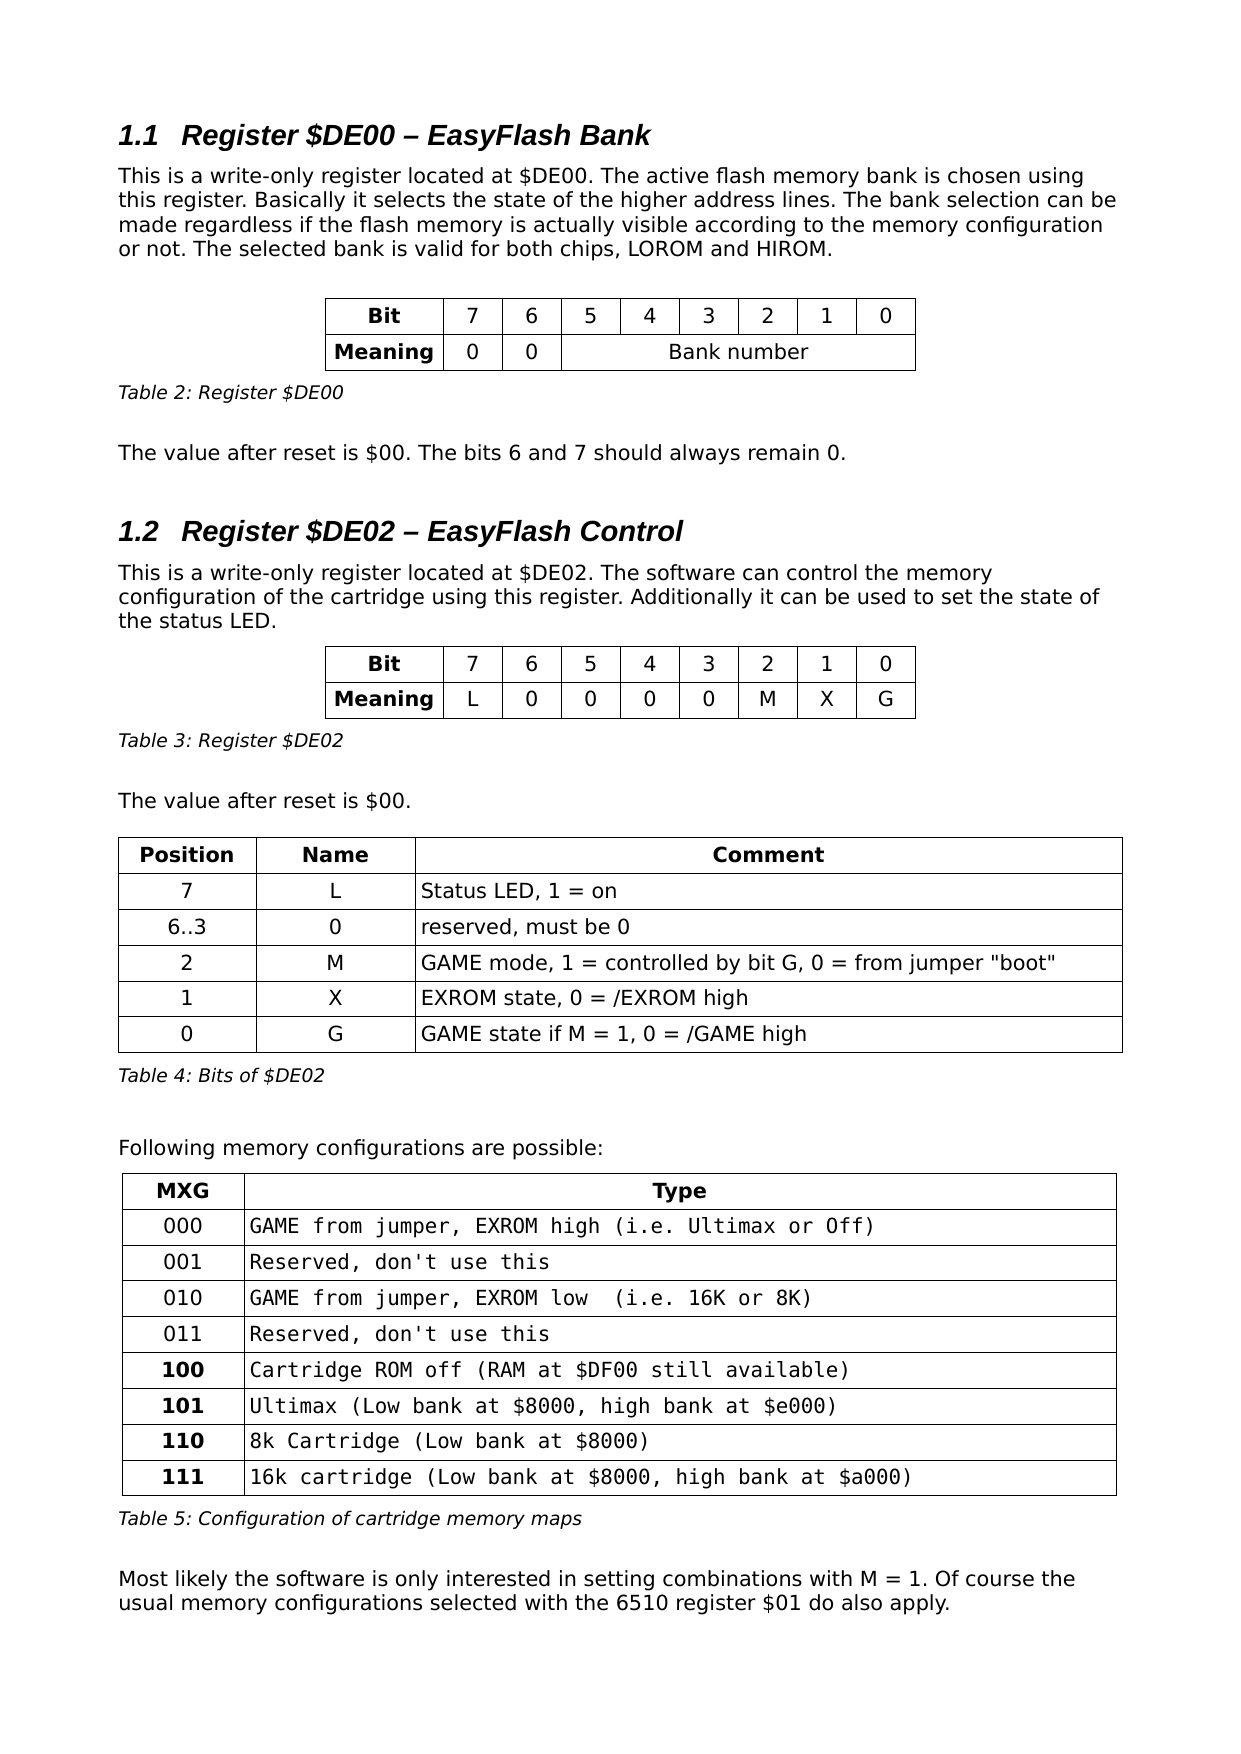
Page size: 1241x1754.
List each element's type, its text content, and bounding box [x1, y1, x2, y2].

table_cell GAME state if M = 1, 0 = /GAME high [416, 1017, 1122, 1052]
table_cell 0 [503, 683, 561, 717]
text The value after reset is $00. [118, 789, 1122, 813]
subtitle Register $DE00 – EasyFlash Bank [118, 118, 1122, 152]
table_cell X [798, 683, 856, 717]
table_header Bit [326, 647, 443, 682]
text This is a write-only register located at $DE02. The software can control the memory configuration of the cartridge using this register. Additionally it can be used to set the state of the status LED. [118, 561, 1122, 633]
table_header 5 [562, 647, 620, 682]
table_header 3 [680, 647, 738, 682]
table_header 6 [503, 647, 561, 682]
table_header MXG [123, 1174, 244, 1209]
table_header Type [245, 1174, 1116, 1209]
table_header 0 [857, 299, 915, 334]
table_header 2 [739, 299, 797, 334]
table_cell Cartridge ROM off (RAM at $DF00 still available) [245, 1353, 1116, 1388]
table_cell EXROM state, 0 = /EXROM high [416, 982, 1122, 1016]
table_cell 0 [119, 1017, 256, 1052]
table_cell GAME from jumper, EXROM high (i.e. Ultimax or Off) [245, 1210, 1116, 1244]
table_cell L [257, 874, 415, 909]
table_cell 100 [123, 1353, 244, 1388]
table_header Bit [326, 299, 443, 334]
table_cell 0 [503, 335, 561, 370]
table_header 0 [857, 647, 915, 682]
text Following memory configurations are possible: [118, 1136, 1122, 1160]
table_cell Meaning [326, 683, 443, 717]
table_cell 7 [119, 874, 256, 909]
table_cell G [257, 1017, 415, 1052]
text The value after reset is $00. The bits 6 and 7 should always remain 0. [118, 441, 1122, 465]
table_cell 101 [123, 1389, 244, 1424]
table_cell GAME from jumper, EXROM low (i.e. 16K or 8K) [245, 1281, 1116, 1316]
table_header 1 [798, 299, 856, 334]
table_cell 16k cartridge (Low bank at $8000, high bank at $a000) [245, 1461, 1116, 1495]
table_cell L [444, 683, 502, 717]
table_cell M [257, 946, 415, 981]
table_header 6 [503, 299, 561, 334]
table_header 3 [680, 299, 738, 334]
table_cell 0 [621, 683, 679, 717]
table_cell 0 [562, 683, 620, 717]
text Table 4: Bits of $DE02 [118, 1065, 1122, 1087]
table_cell 0 [444, 335, 502, 370]
table_cell Reserved, don't use this [245, 1246, 1116, 1280]
table_header 7 [444, 647, 502, 682]
table_cell Status LED, 1 = on [416, 874, 1122, 909]
table_cell GAME mode, 1 = controlled by bit G, 0 = from jumper "boot" [416, 946, 1122, 981]
table_cell 111 [123, 1461, 244, 1495]
table_header Position [119, 838, 256, 873]
text Most likely the software is only interested in setting combinations with M = 1. Of course the usual memory configurations selected with the 6510 register $01 do also apply. [118, 1567, 1122, 1615]
table_cell 110 [123, 1425, 244, 1459]
text This is a write-only register located at $DE00. The active flash memory bank is chosen using this register. Basically it selects the state of the higher address lines. The bank selection can be made regardless if the flash memory is actually visible according to the memory configuration or not. The selected bank is valid for both chips, LOROM and HIROM. [118, 164, 1122, 261]
table_header 4 [621, 299, 679, 334]
table_cell 0 [257, 910, 415, 945]
table_header 7 [444, 299, 502, 334]
table_cell 0 [680, 683, 738, 717]
text Table 2: Register $DE00 [118, 382, 1122, 404]
table_cell Meaning [326, 335, 443, 370]
table_cell G [857, 683, 915, 717]
table_header 2 [739, 647, 797, 682]
table_cell 000 [123, 1210, 244, 1244]
table_cell 1 [119, 982, 256, 1016]
table_header 1 [798, 647, 856, 682]
table_cell reserved, must be 0 [416, 910, 1122, 945]
table_cell 010 [123, 1281, 244, 1316]
table_cell M [739, 683, 797, 717]
table_cell 8k Cartridge (Low bank at $8000) [245, 1425, 1116, 1459]
text Table 5: Configuration of cartridge memory maps [118, 1508, 1122, 1530]
table_cell 011 [123, 1317, 244, 1352]
table_cell 6..3 [119, 910, 256, 945]
table_cell Bank number [562, 335, 915, 370]
table_cell Ultimax (Low bank at $8000, high bank at $e000) [245, 1389, 1116, 1424]
table_cell 2 [119, 946, 256, 981]
text Table 3: Register $DE02 [118, 730, 1122, 752]
table_header Name [257, 838, 415, 873]
table_header 5 [562, 299, 620, 334]
subtitle Register $DE02 – EasyFlash Control [118, 514, 1122, 548]
table_header Comment [416, 838, 1122, 873]
table_cell 001 [123, 1246, 244, 1280]
table_cell Reserved, don't use this [245, 1317, 1116, 1352]
table_header 4 [621, 647, 679, 682]
table_cell X [257, 982, 415, 1016]
